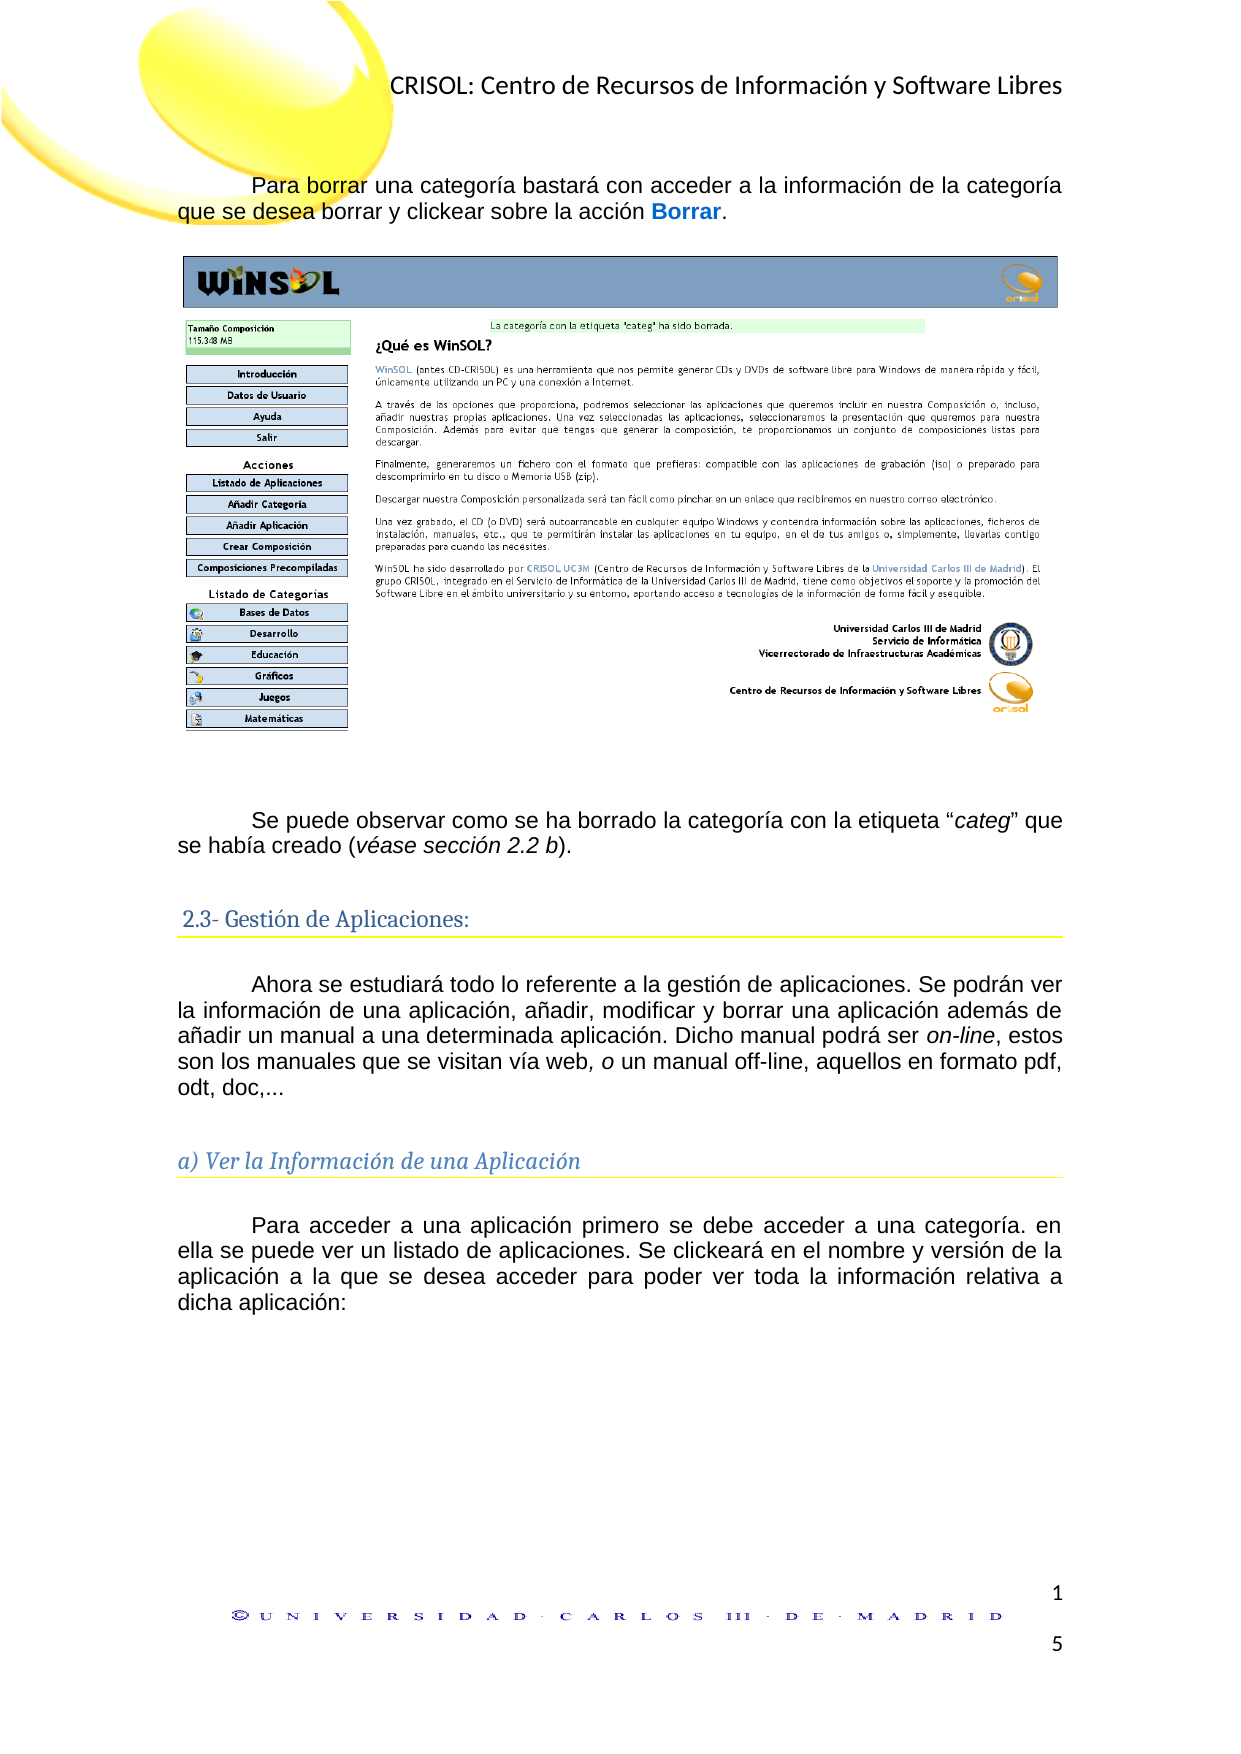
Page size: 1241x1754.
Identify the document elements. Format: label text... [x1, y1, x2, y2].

text Se puede observar como se ha borrado la categoría con la etiqueta “categ” que se había creado (véase sección 2.2 b). [177, 807, 1063, 859]
text Para acceder a una aplicación primero se debe acceder a una categoría. en ella se puede ver un listado de aplicaciones. Se clickeará en el nombre y versión de la aplicación a la que se desea acceder para poder ver toda la información relativa a dicha aplicación: [177, 1212, 1063, 1315]
text Para borrar una categoría bastará con acceder a la información de la categoría que se desea borrar y clickear sobre la acción Borrar. [458, 173, 1063, 224]
subtitle 2.3- Gestión de Aplicaciones: [177, 905, 1063, 936]
subtitle a) Ver la Información de una Aplicación [177, 1147, 1063, 1177]
list Lista Completa Detallada: Este es el listado que aparecerá por defecto, es la mejor forma pare seleccionar/deseleccionar las aplicaciones y las categorías ya que proporciona una visión completa de todo el contenido. [1, 1, 457, 225]
picture [177, 250, 1063, 731]
picture [232, 1608, 1035, 1626]
text Ahora se estudiará todo lo referente a la gestión de aplicaciones. Se podrán ver la información de una aplicación, añadir, modificar y borrar una aplicación además de añadir un manual a una determinada aplicación. Dicho manual podrá ser on-line, estos son los manuales que se visitan vía web, o un manual off-line, aquellos en formato pdf, odt, doc,... [177, 972, 1063, 1100]
